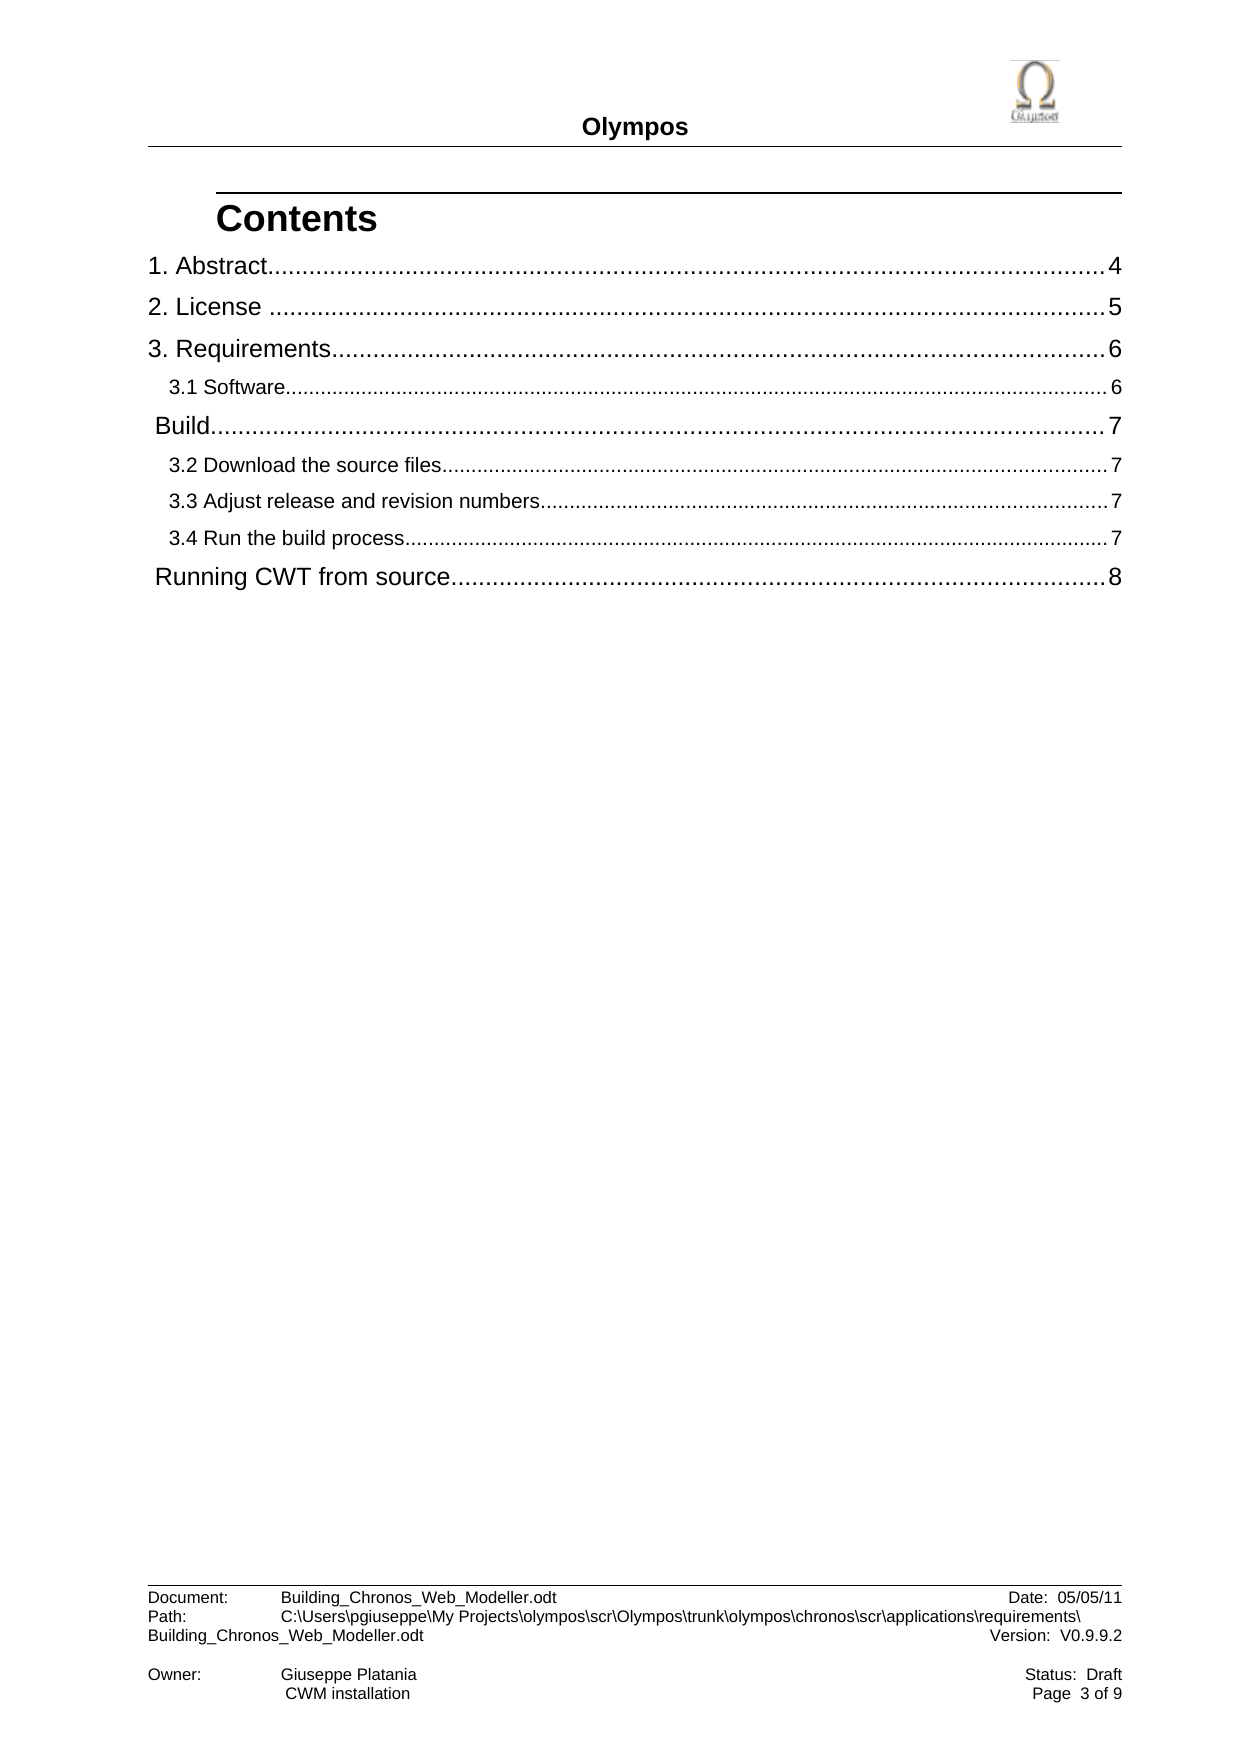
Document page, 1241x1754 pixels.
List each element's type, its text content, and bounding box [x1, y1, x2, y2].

text 3.3 Adjust release and revision numbers 7 [168, 489, 1122, 513]
picture [1010, 59, 1060, 124]
text 3. Requirements 6 [148, 333, 1122, 362]
text 3.4 Run the build process 7 [168, 525, 1122, 549]
text Build 7 [148, 411, 1122, 440]
text 1. Abstract 4 [148, 251, 1122, 280]
subtitle Contents [216, 194, 1122, 239]
text Running CWT from source 8 [148, 562, 1122, 591]
text 2. License 5 [148, 292, 1122, 321]
text 3.1 Software 6 [168, 375, 1122, 399]
text 3.2 Download the source files 7 [168, 452, 1122, 476]
